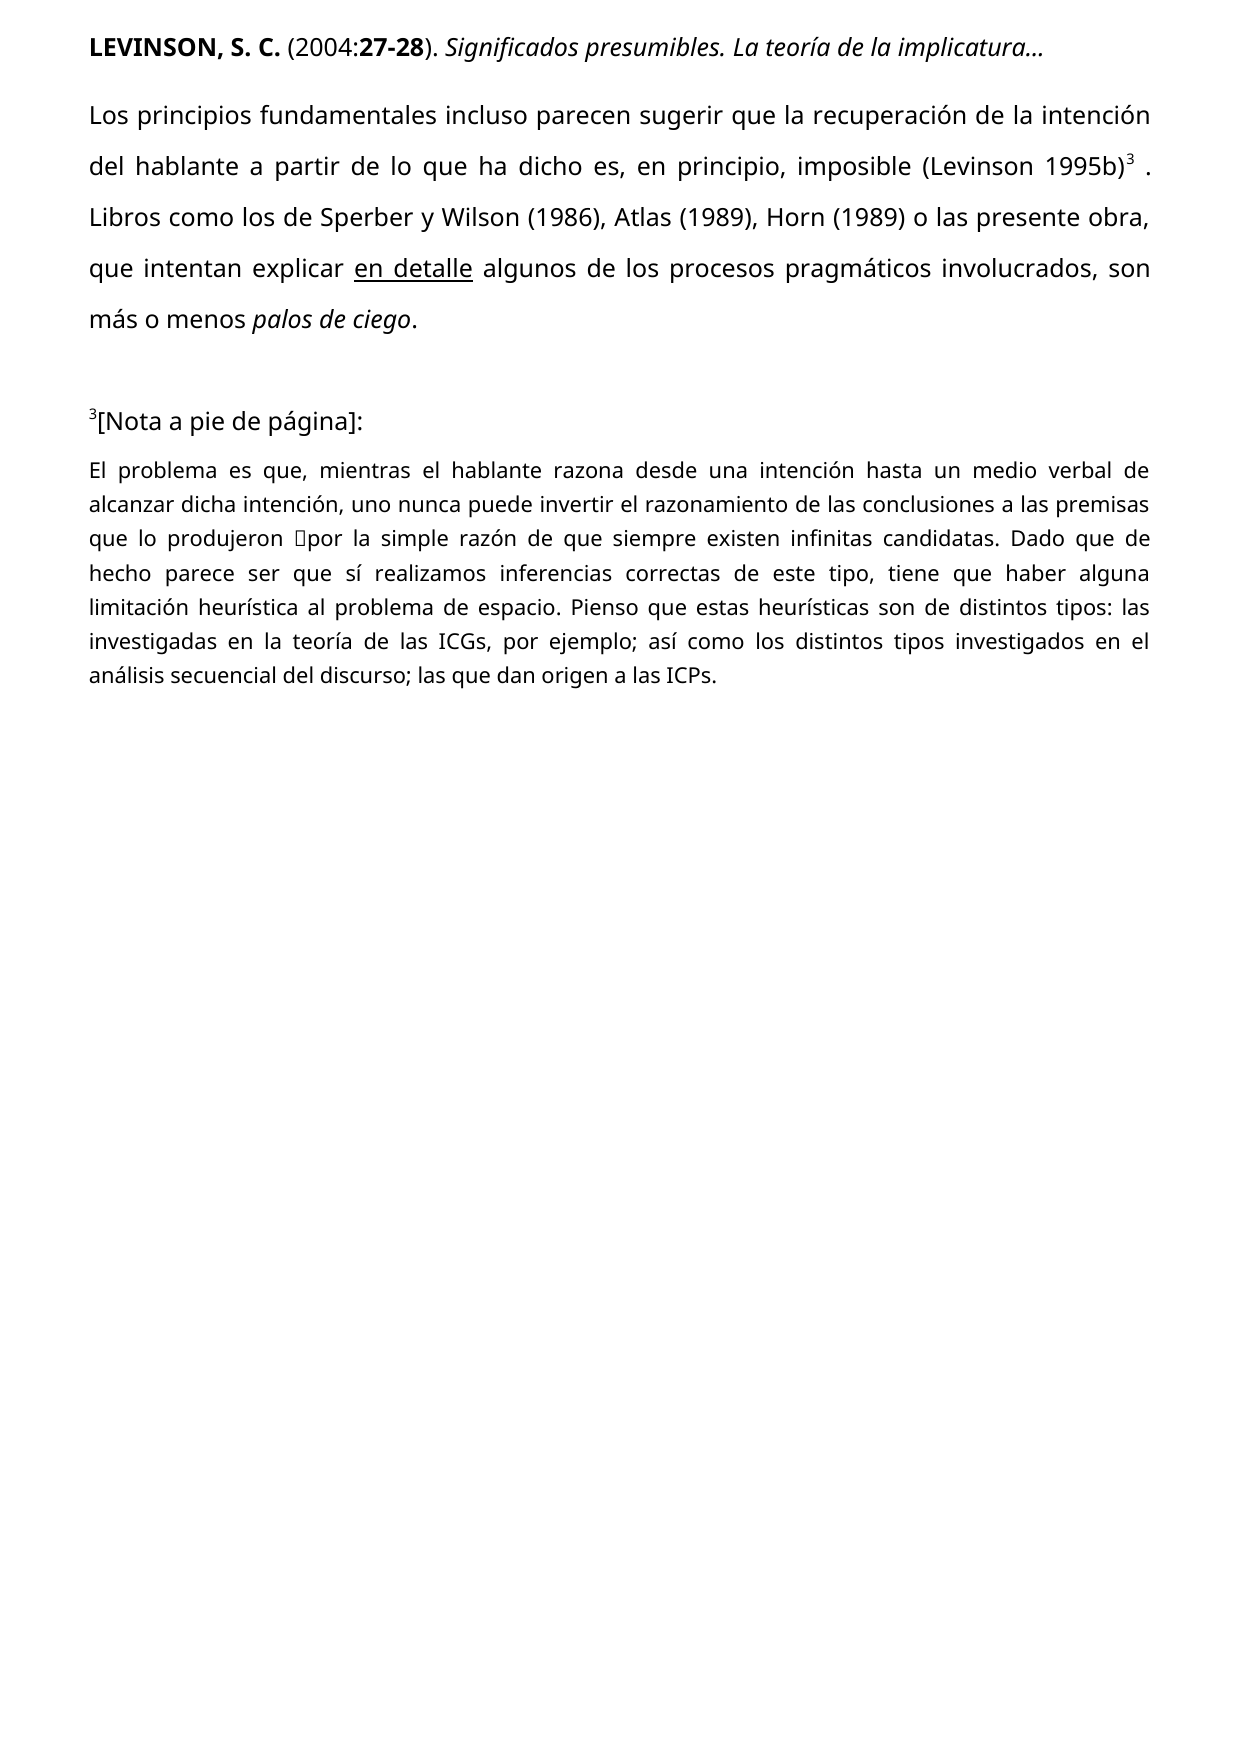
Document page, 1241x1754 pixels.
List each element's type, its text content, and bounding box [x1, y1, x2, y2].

text Los principios fundamentales incluso parecen sugerir que la recuperación de la intención del hablante a partir de lo que ha dicho es, en principio, imposible (Levinson 1995b)3 . Libros como los de Sperber y Wilson (1986), Atlas (1989), Horn (1989) o las presente obra, que intentan explicar en detalle algunos de los procesos pragmáticos involucrados, son más o menos palos de ciego. [88, 98, 1152, 336]
text El problema es que, mientras el hablante razona desde una intención hasta un medio verbal de alcanzar dicha intención, uno nunca puede invertir el razonamiento de las conclusiones a las premisas que lo produjeron por la simple razón de que siempre existen infinitas candidatas. Dado que de hecho parece ser que sí realizamos inferencias correctas de este tipo, tiene que haber alguna limitación heurística al problema de espacio. Pienso que estas heurísticas son de distintos tipos: las investigadas en la teoría de las ICGs, por ejemplo; así como los distintos tipos investigados en el análisis secuencial del discurso; las que dan origen a las ICPs. [88, 455, 1152, 690]
text 3[Nota a pie de página]: [88, 404, 1152, 438]
text LEVINSON, S. C. (2004:27-28). Significados presumibles. La teoría de la implicatura... [88, 29, 1152, 64]
